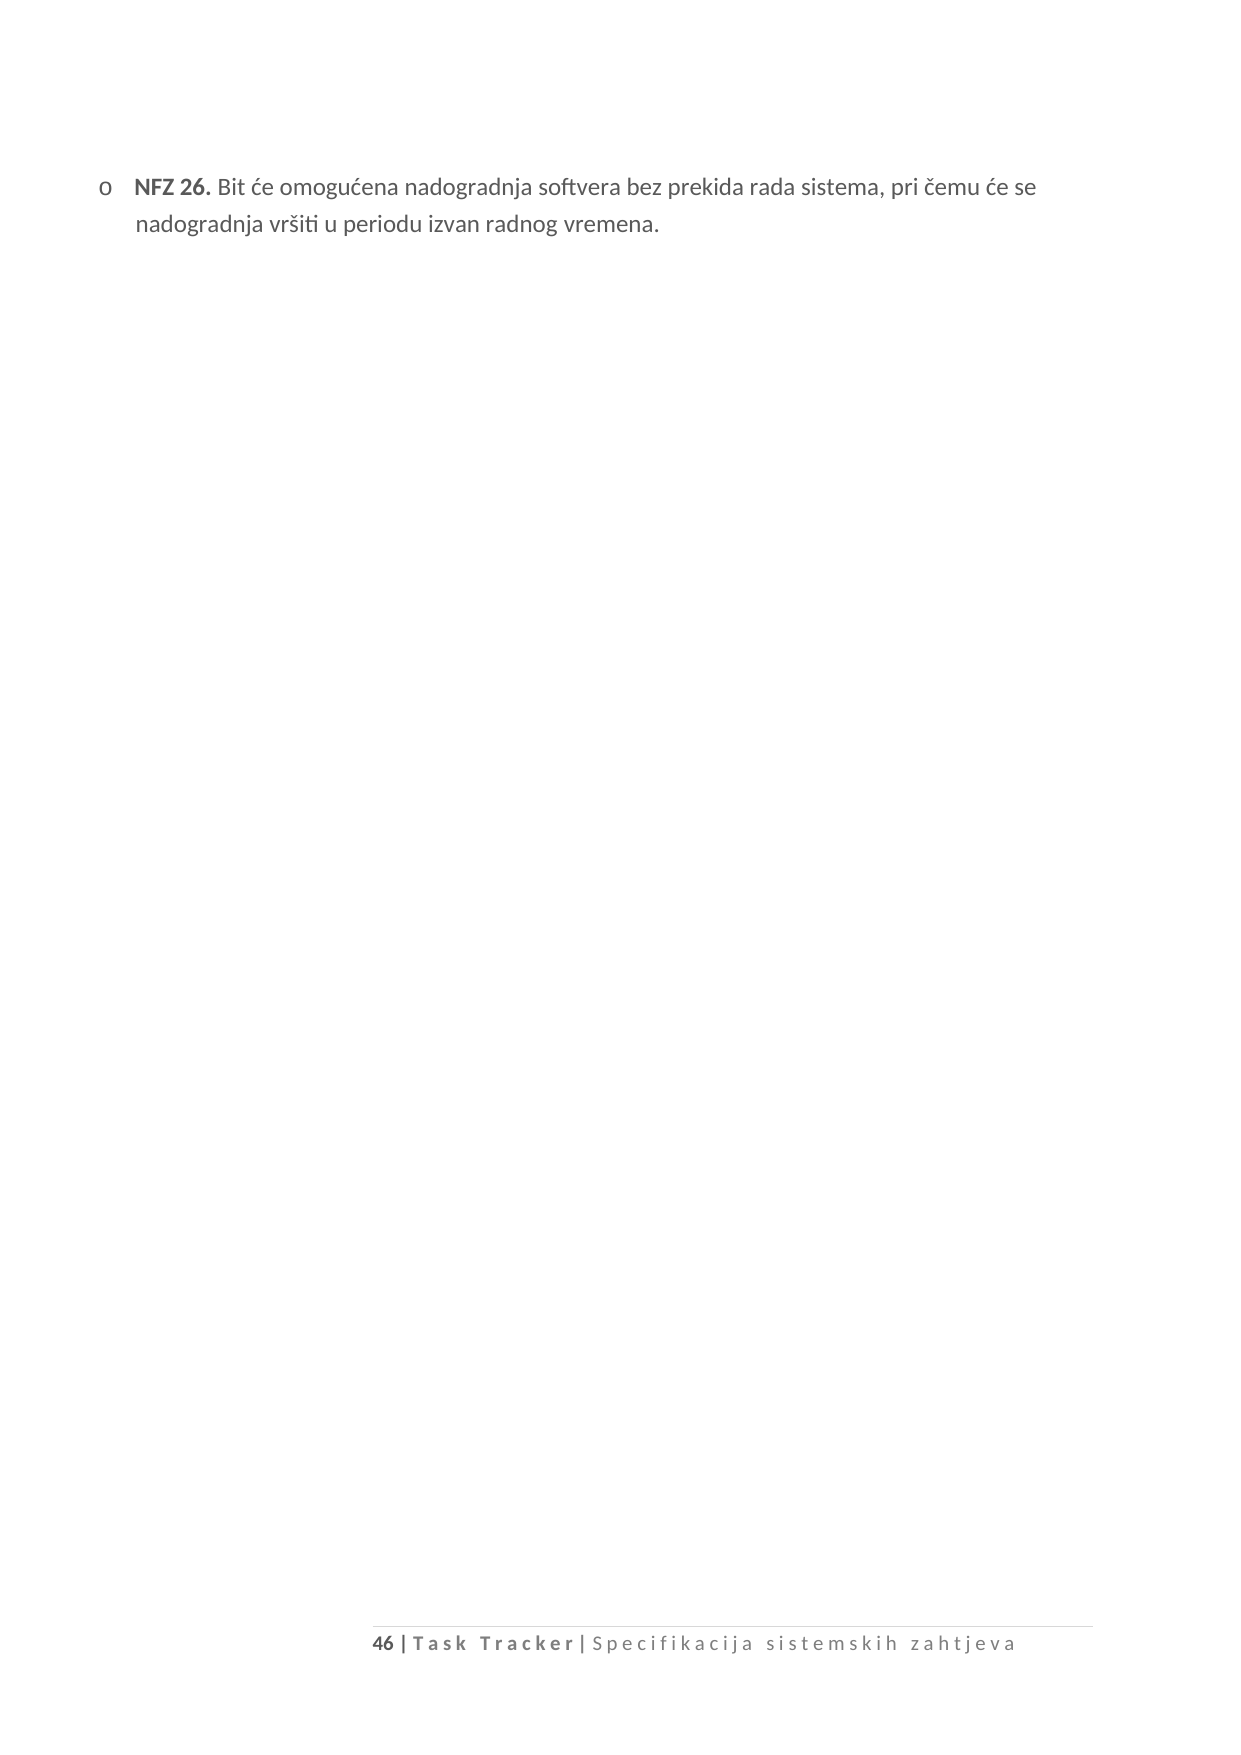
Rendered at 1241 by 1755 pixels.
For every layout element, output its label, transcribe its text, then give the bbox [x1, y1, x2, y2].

list NFZ 26. Bit će omogućena nadogradnja softvera bez prekida rada sistema, pri čemu će se nadogradnja vršiti u periodu izvan radnog vremena. [98, 171, 1075, 238]
